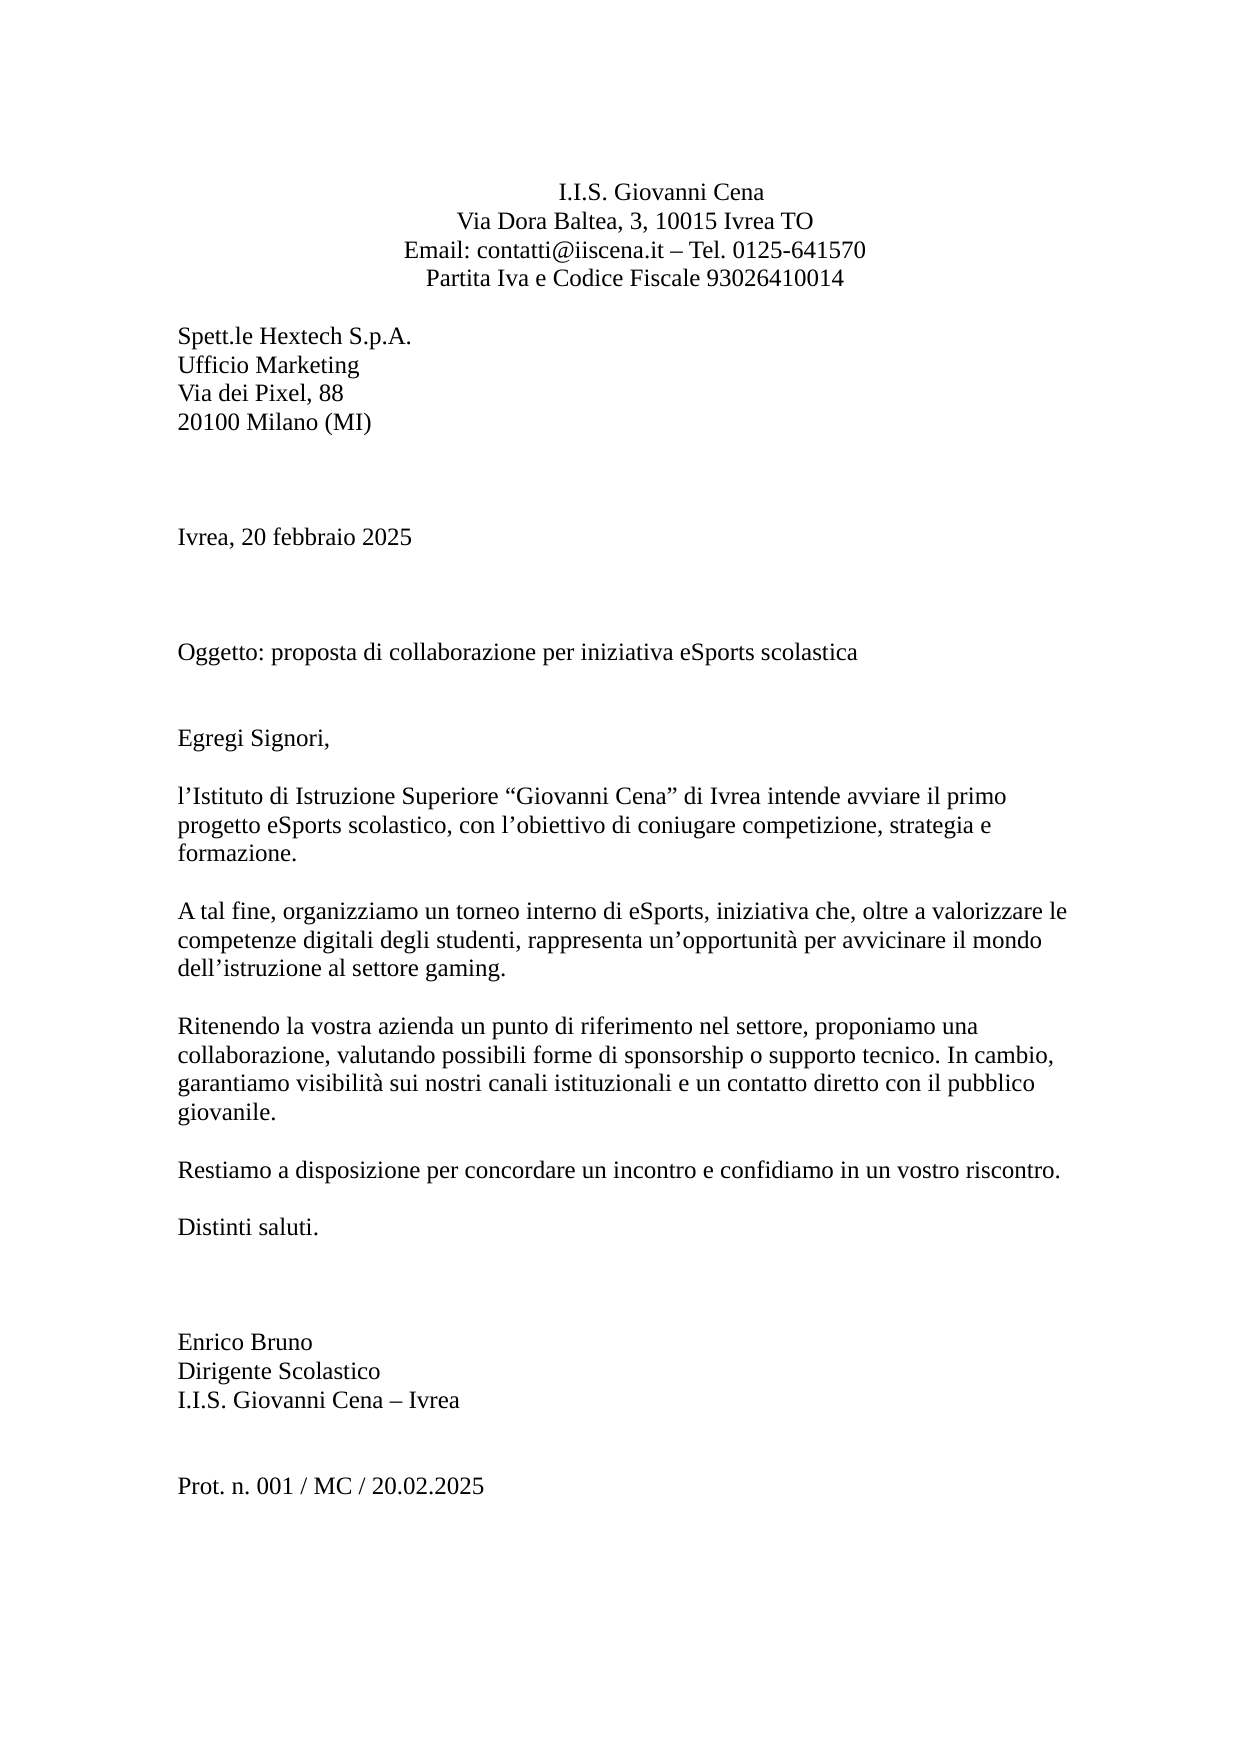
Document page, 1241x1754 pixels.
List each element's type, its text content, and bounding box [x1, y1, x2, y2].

text Enrico Bruno [177, 1327, 1093, 1356]
text Via Dora Baltea, 3, 10015 Ivrea TO [177, 206, 1093, 235]
text 20100 Milano (MI) [177, 407, 1093, 436]
text Oggetto: proposta di collaborazione per iniziativa eSports scolastica [177, 637, 1093, 666]
text Ufficio Marketing [177, 350, 1093, 378]
text A tal fine, organizziamo un torneo interno di eSports, iniziativa che, oltre a valorizzare le competenze digitali degli studenti, rappresenta un’opportunità per avvicinare il mondo dell’istruzione al settore gaming. [177, 896, 1093, 982]
text Egregi Signori, [177, 723, 1093, 752]
text Dirigente Scolastico [177, 1356, 1093, 1385]
text Ivrea, 20 febbraio 2025 [177, 522, 1093, 551]
text Email: contatti@iiscena.it – Tel. 0125-641570 [177, 235, 1093, 263]
text Spett.le Hextech S.p.A. [177, 321, 1093, 350]
text Prot. n. 001 / MC / 20.02.2025 [177, 1471, 1093, 1500]
text Partita Iva e Codice Fiscale 93026410014 [177, 263, 1093, 292]
text Restiamo a disposizione per concordare un incontro e confidiamo in un vostro riscontro. [177, 1155, 1093, 1183]
text Distinti saluti. [177, 1212, 1093, 1241]
text I.I.S. Giovanni Cena – Ivrea [177, 1385, 1093, 1413]
text l’Istituto di Istruzione Superiore “Giovanni Cena” di Ivrea intende avviare il primo progetto eSports scolastico, con l’obiettivo di coniugare competizione, strategia e formazione. [177, 781, 1093, 867]
text Ritenendo la vostra azienda un punto di riferimento nel settore, proponiamo una collaborazione, valutando possibili forme di sponsorship o supporto tecnico. In cambio, garantiamo visibilità sui nostri canali istituzionali e un contatto diretto con il pubblico giovanile. [177, 1011, 1093, 1126]
text I.I.S. Giovanni Cena [177, 177, 1146, 206]
text Via dei Pixel, 88 [177, 378, 1093, 407]
